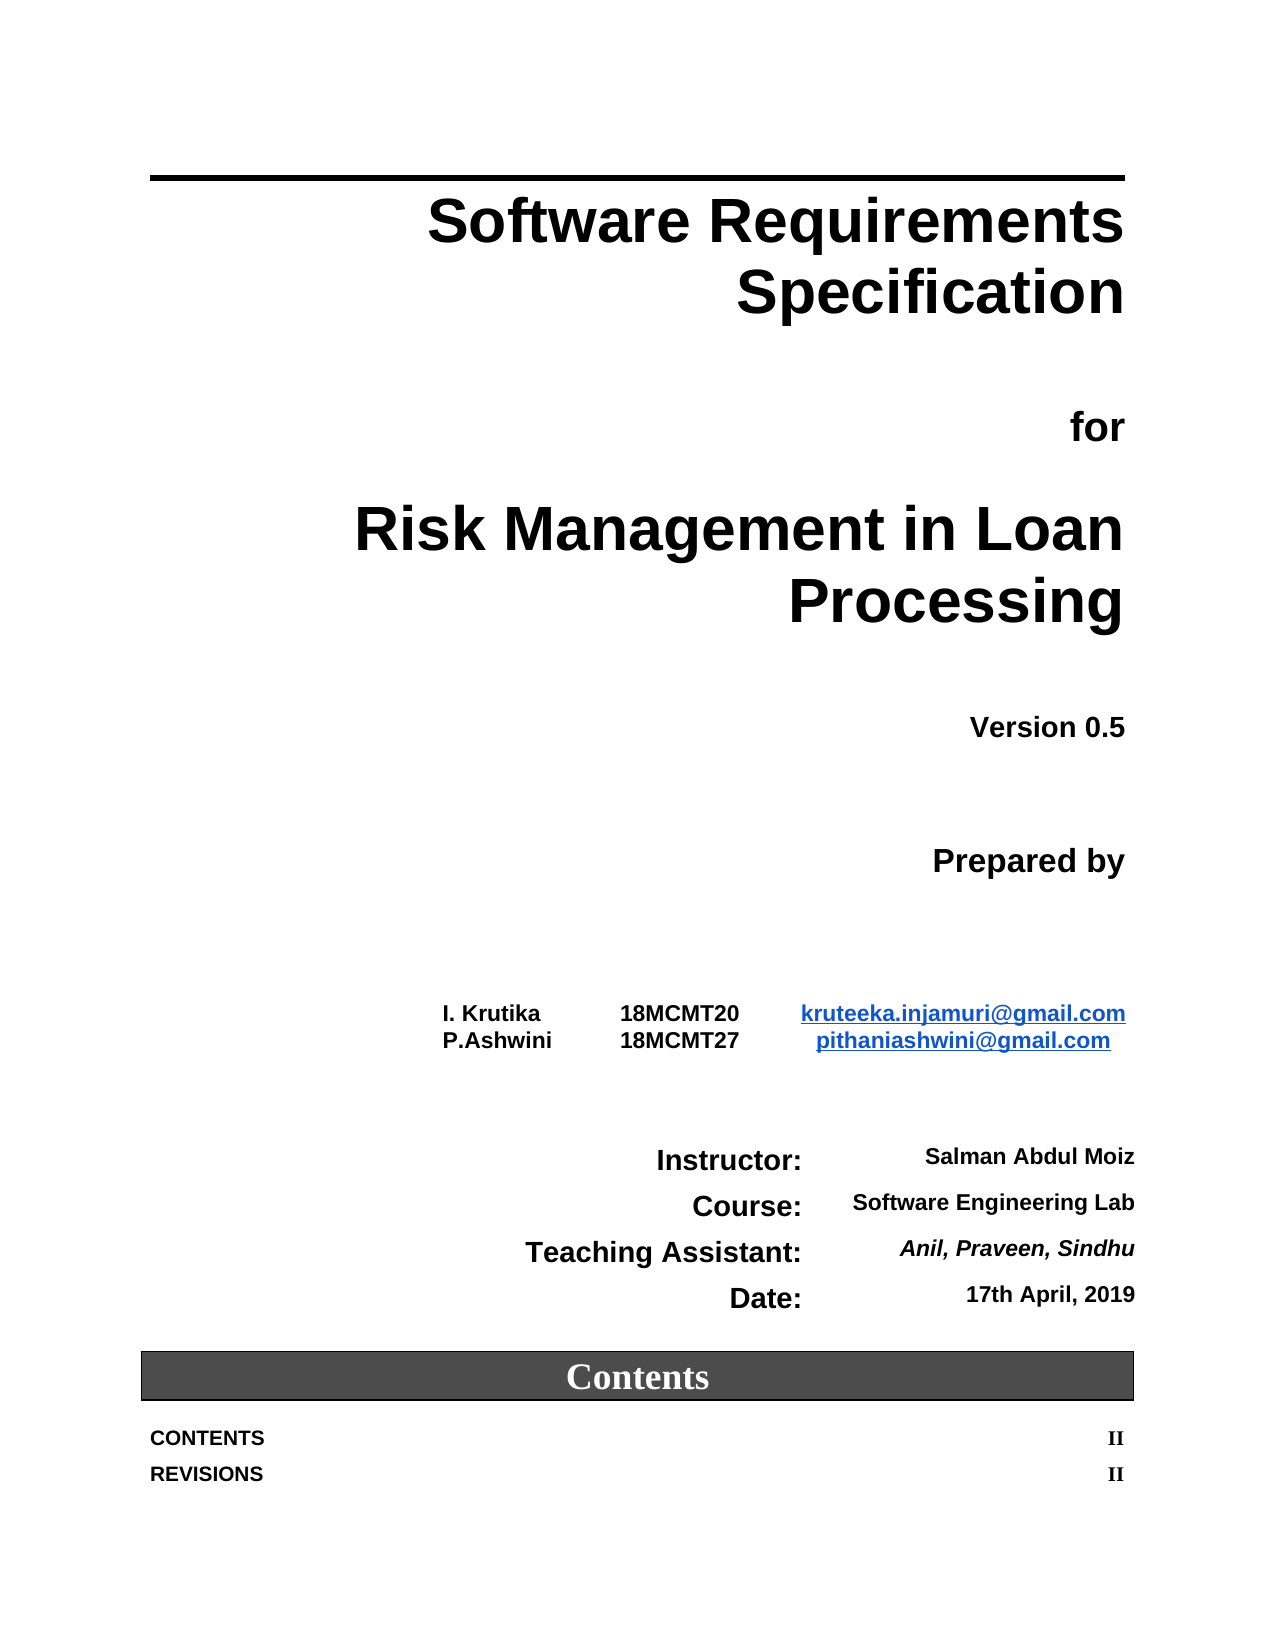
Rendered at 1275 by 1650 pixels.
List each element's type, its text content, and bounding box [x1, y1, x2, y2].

table_header 18MCMT20 [581, 1000, 778, 1027]
table_cell Date: [273, 1269, 813, 1315]
text Prepared by [150, 841, 1125, 879]
table_cell Anil, Praveen, Sindhu [814, 1223, 1146, 1269]
text Version 0.5 [150, 710, 1125, 744]
table_cell 18MCMT27 [581, 1027, 778, 1053]
table_header kruteeka.injamuri@gmail.com [778, 1000, 1148, 1027]
title Software Requirements Specification [150, 181, 1125, 327]
table_cell P.Ashwini [431, 1027, 581, 1053]
text CONTENTS II [150, 1426, 1125, 1450]
table_cell pithaniashwini@gmail.com [778, 1027, 1148, 1053]
table_header Salman Abdul Moiz [814, 1131, 1146, 1177]
title for [150, 402, 1125, 450]
table_cell 17th April, 2019 [814, 1269, 1146, 1315]
text Contents [142, 1352, 1133, 1399]
text REVISIONS II [150, 1462, 1125, 1486]
table_cell Course: [273, 1177, 813, 1223]
table_cell Teaching Assistant: [273, 1223, 813, 1269]
table_header Instructor: [273, 1131, 813, 1177]
table_cell Software Engineering Lab [814, 1177, 1146, 1223]
title Risk Management in Loan Processing [150, 492, 1125, 635]
table_header I. Krutika [431, 1000, 581, 1027]
